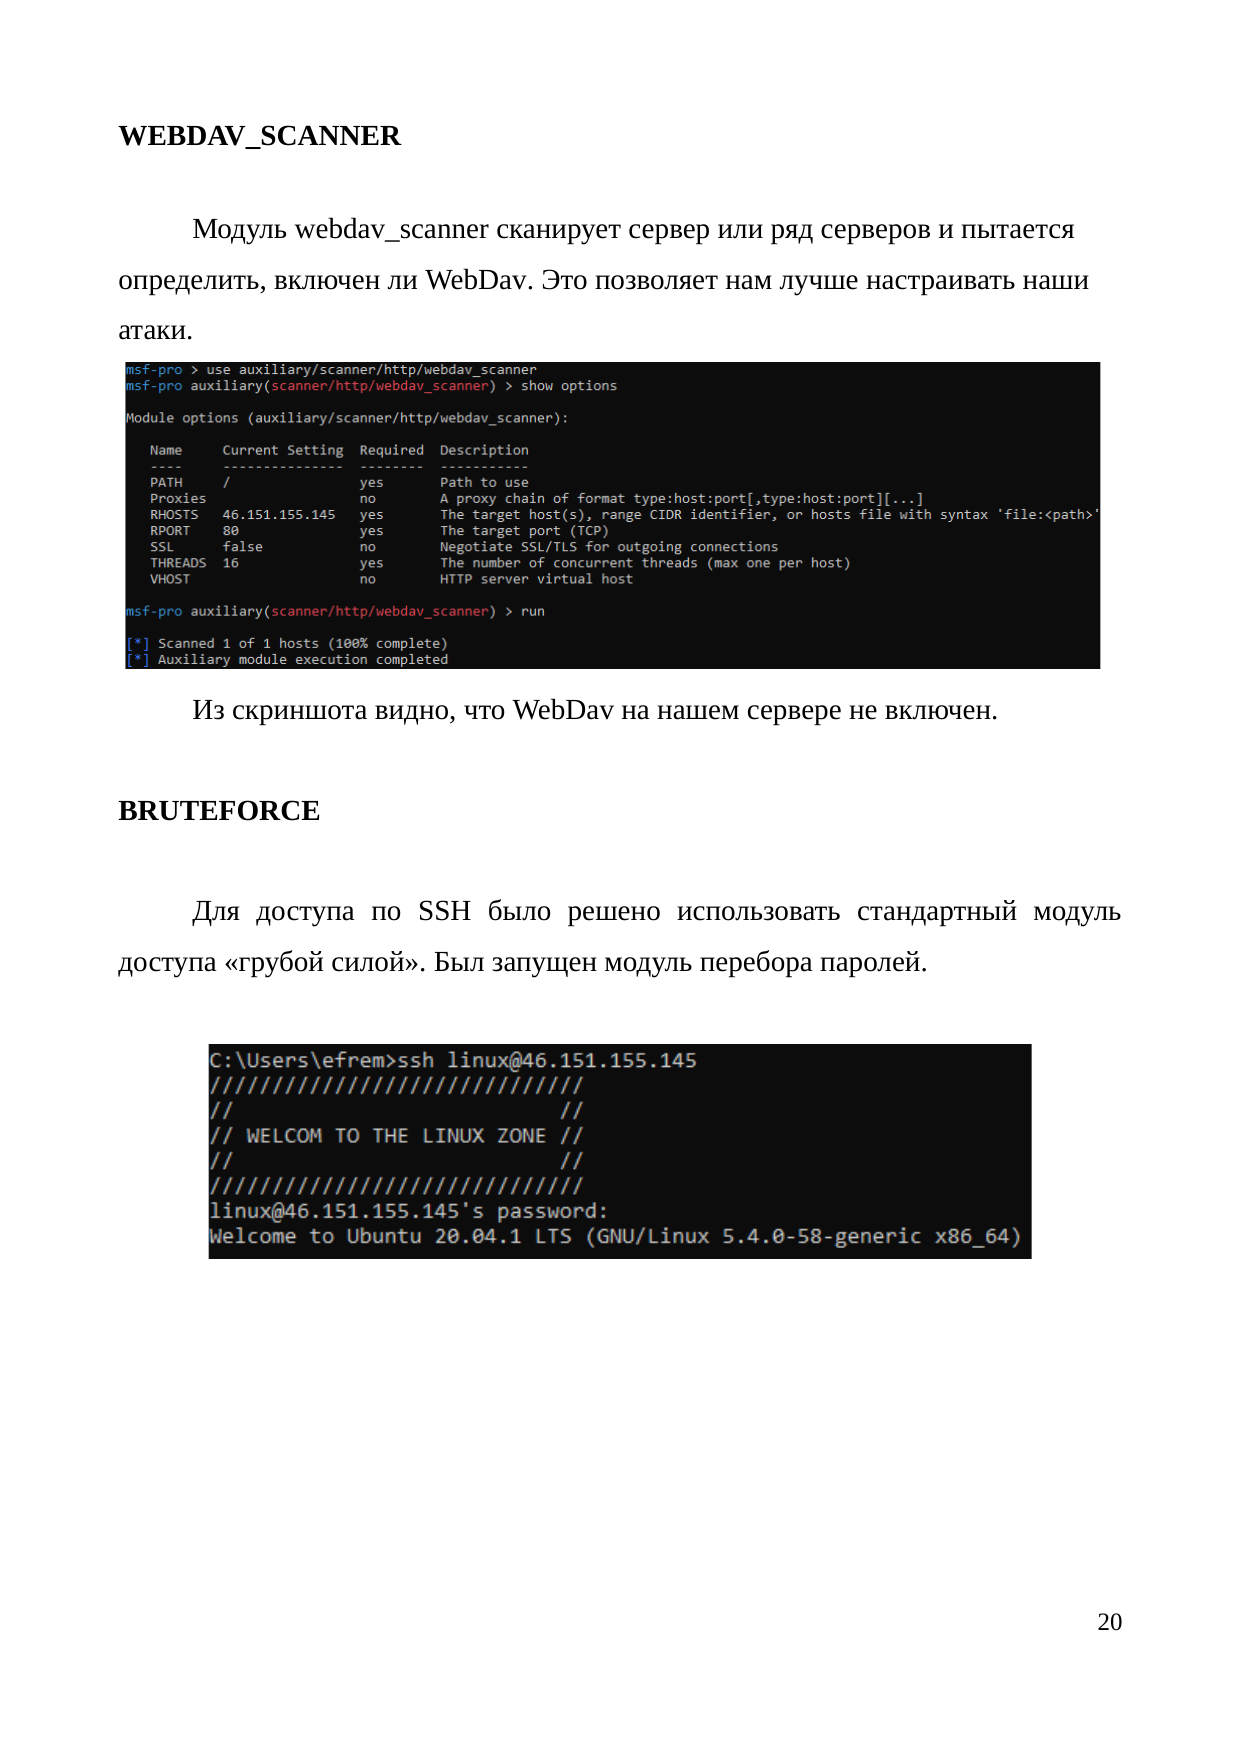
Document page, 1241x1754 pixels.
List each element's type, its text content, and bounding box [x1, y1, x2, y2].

picture [208, 1044, 1032, 1259]
text BRUTEFORCE [118, 793, 1122, 826]
text Из скриншота видно, что WebDav на нашем сервере не включен. [118, 692, 1122, 726]
text Для доступа по SSH было решено использовать стандартный модуль доступа «грубой силой». Был запущен модуль перебора паролей. [118, 893, 1122, 977]
text WEBDAV_SCANNER [118, 118, 1122, 152]
text Модуль webdav_scanner сканирует сервер или ряд серверов и пытается определить, включен ли WebDav. Это позволяет нам лучше настраивать наши атаки. [118, 212, 1122, 346]
picture [125, 362, 1101, 669]
